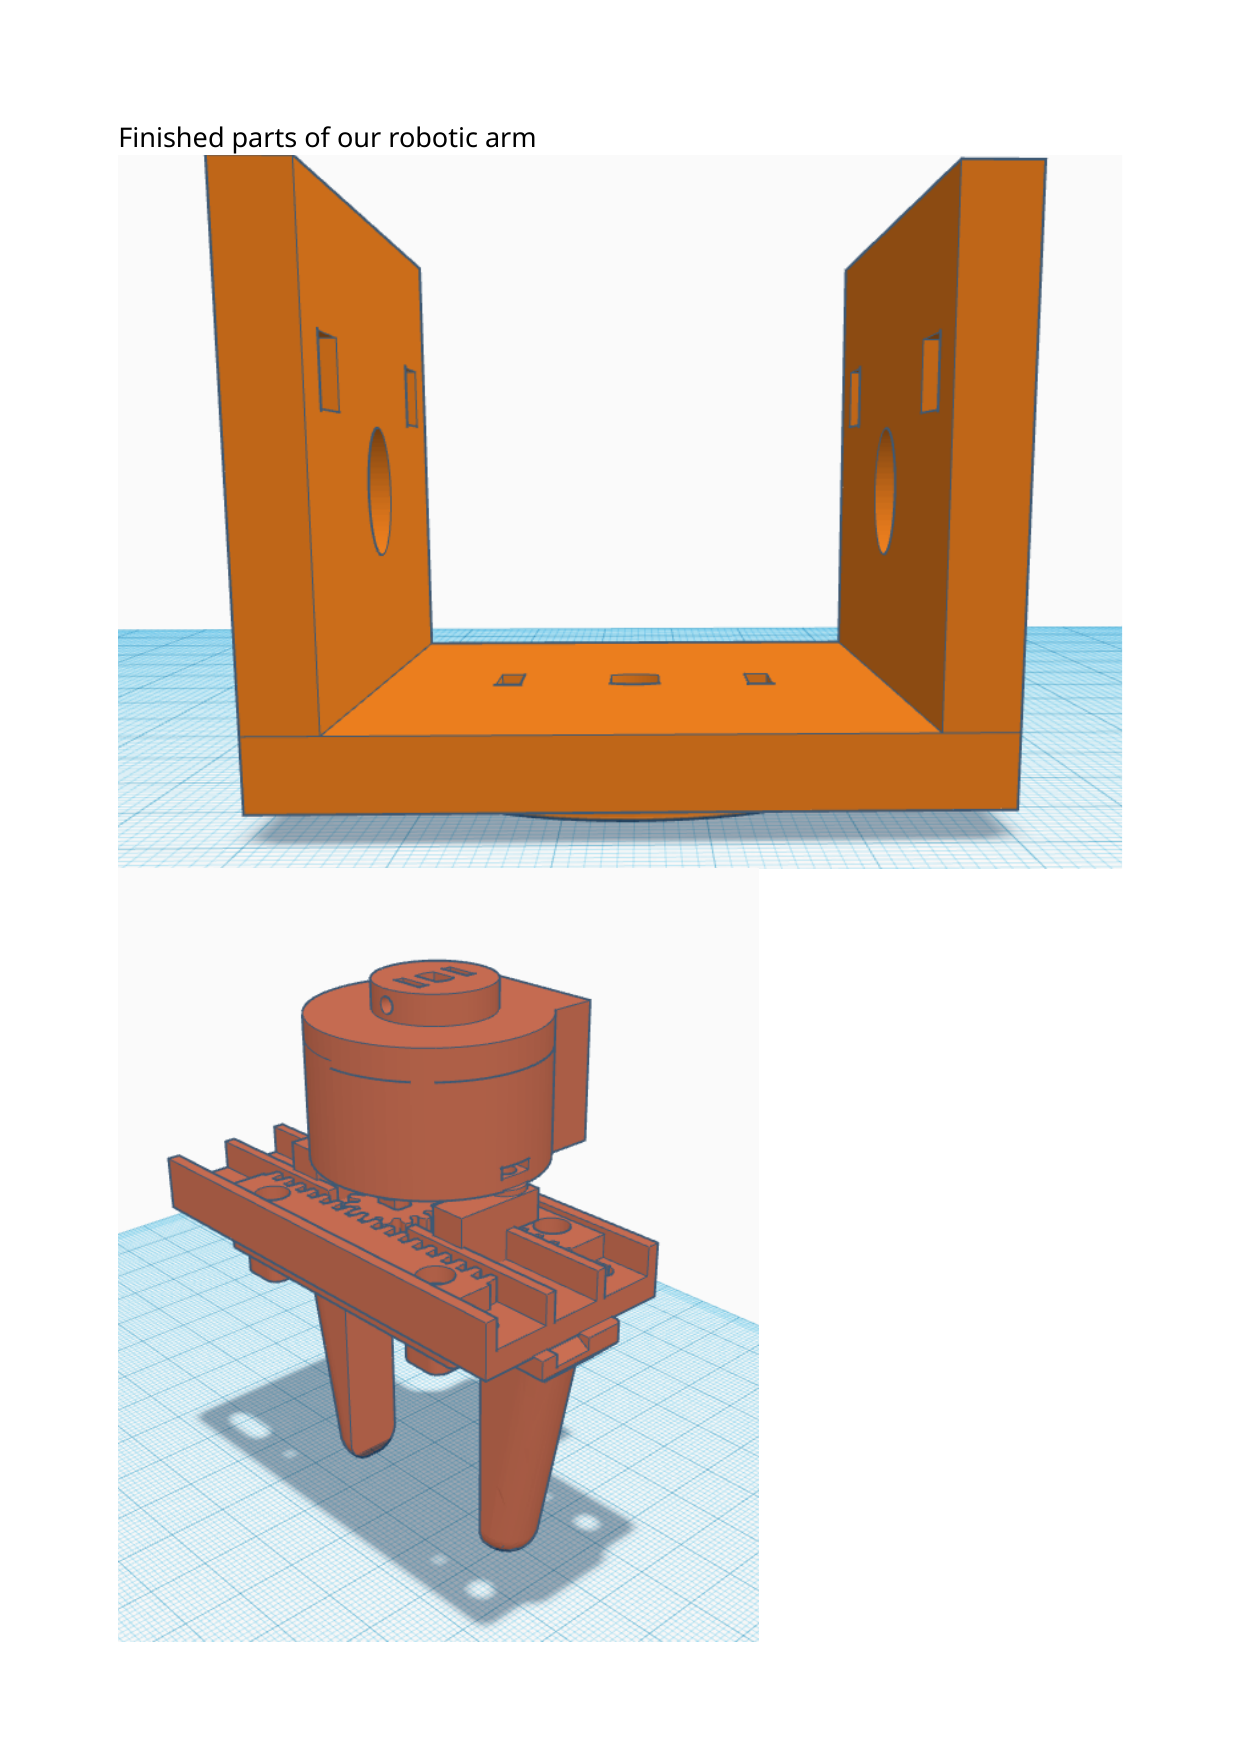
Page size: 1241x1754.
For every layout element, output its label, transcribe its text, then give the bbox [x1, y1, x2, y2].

picture [118, 155, 1123, 1642]
text Finished parts of our robotic arm [118, 118, 1122, 155]
